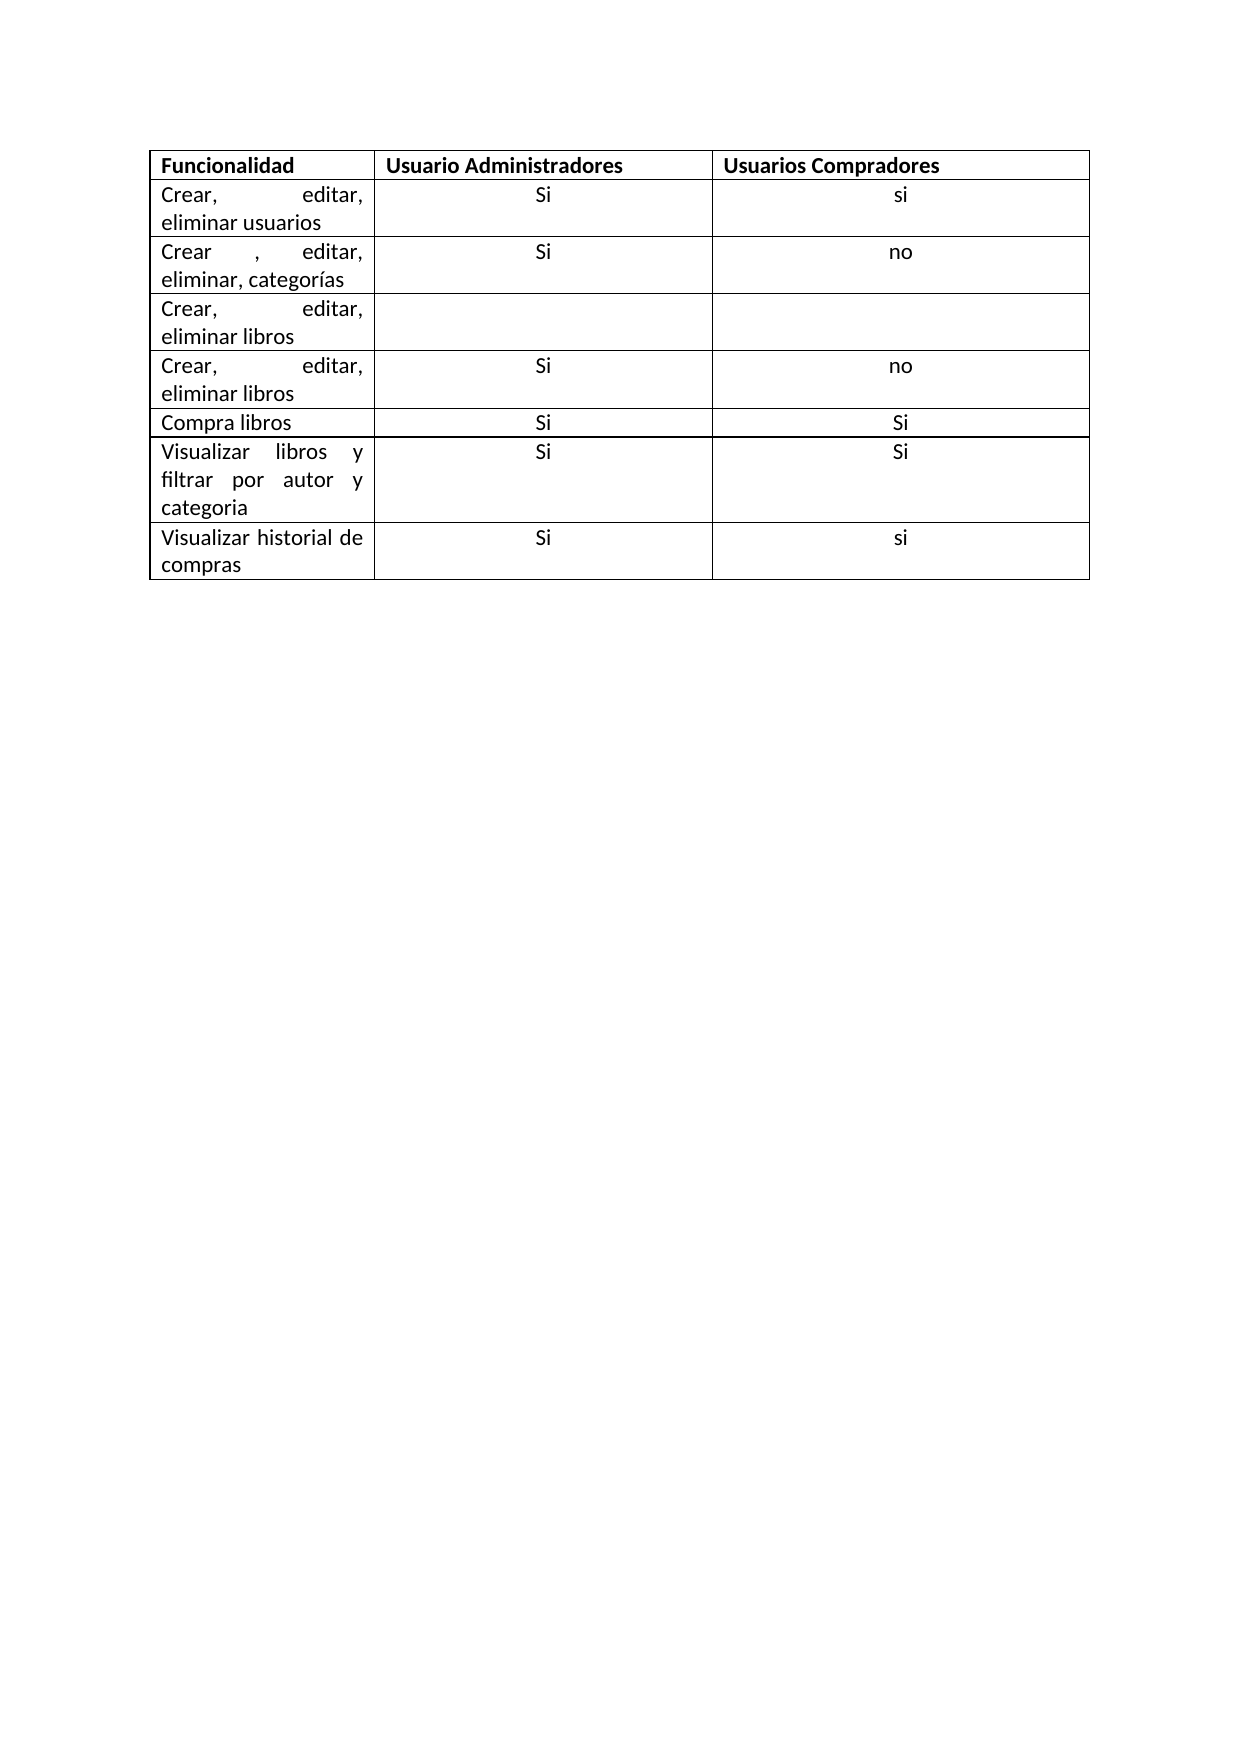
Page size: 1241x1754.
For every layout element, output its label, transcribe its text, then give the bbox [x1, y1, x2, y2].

table_header Usuarios Compradores [713, 151, 1089, 179]
table_header Funcionalidad [151, 151, 374, 179]
table_cell Crear, editar, eliminar libros [151, 294, 374, 350]
table_cell Visualizar libros y filtrar por autor y categoria [151, 438, 374, 522]
table_cell Si [375, 237, 712, 293]
table_cell [713, 294, 1089, 350]
table_cell Si [375, 351, 712, 407]
table_cell no [713, 351, 1089, 407]
table_cell Crear, editar, eliminar usuarios [151, 180, 374, 236]
table_cell Compra libros [151, 409, 374, 436]
table_cell Si [713, 438, 1089, 522]
table_cell Si [375, 438, 712, 522]
table_cell Visualizar historial de compras [151, 523, 374, 579]
table_cell Crear, editar, eliminar libros [151, 351, 374, 407]
table_cell Si [375, 409, 712, 436]
table_cell si [713, 523, 1089, 579]
table_cell Crear , editar, eliminar, categorías [151, 237, 374, 293]
table_cell Si [713, 409, 1089, 436]
table_cell [375, 294, 712, 350]
table_cell Si [375, 523, 712, 579]
table_header Usuario Administradores [375, 151, 712, 179]
table_cell Si [375, 180, 712, 236]
table_cell no [713, 237, 1089, 293]
table_cell si [713, 180, 1089, 236]
